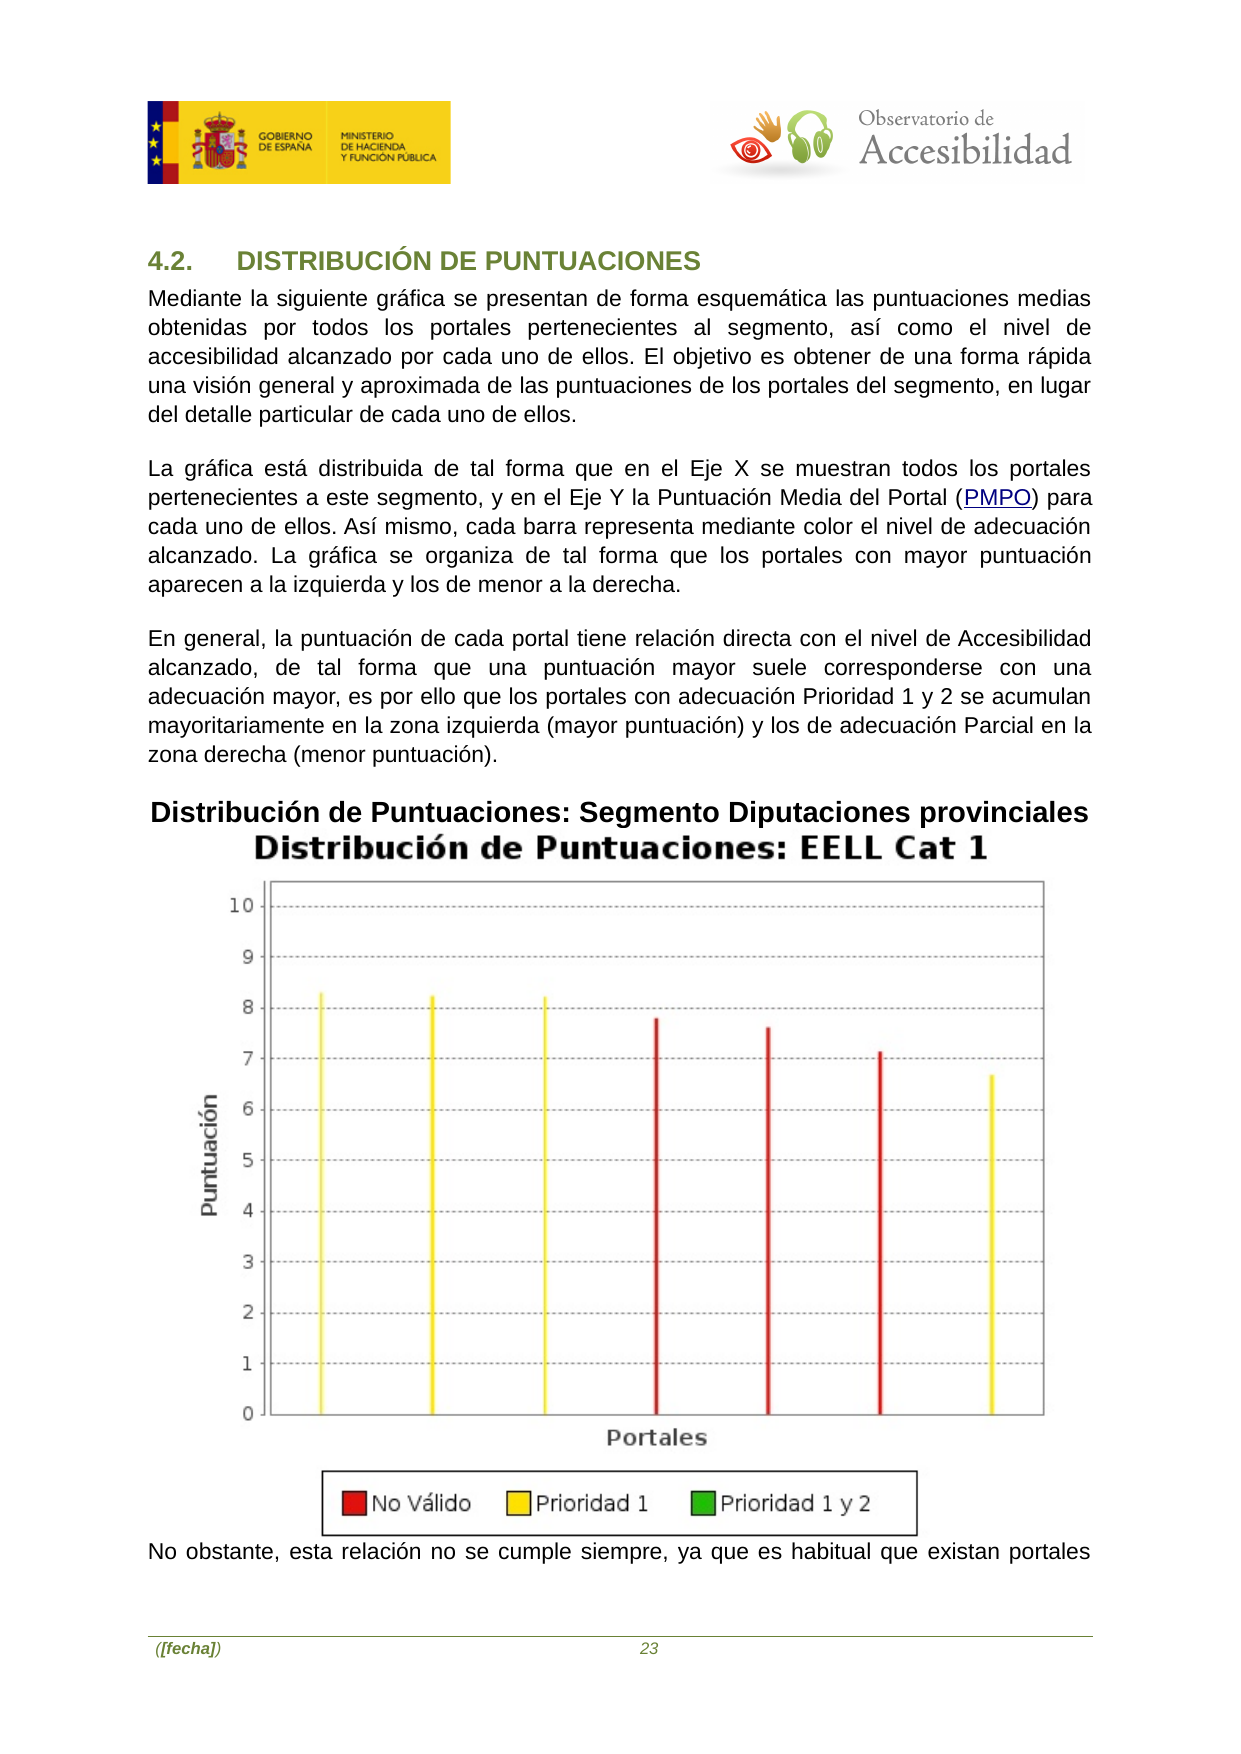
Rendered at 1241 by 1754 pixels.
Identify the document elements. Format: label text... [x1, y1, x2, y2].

subtitle Distribución de puntuaciones [148, 245, 1092, 276]
text La gráfica está distribuida de tal forma que en el Eje X se muestran todos los portales pertenecientes a este segmento, y en el Eje Y la Puntuación Media del Portal (PMPO) para cada uno de ellos. Así mismo, cada barra representa mediante color el nivel de adecuación alcanzado. La gráfica se organiza de tal forma que los portales con mayor puntuación aparecen a la izquierda y los de menor a la derecha. [148, 455, 1092, 597]
text Distribución de Puntuaciones: Segmento Diputaciones provinciales [148, 795, 1092, 828]
text En general, la puntuación de cada portal tiene relación directa con el nivel de Accesibilidad alcanzado, de tal forma que una puntuación mayor suele corresponderse con una adecuación mayor, es por ello que los portales con adecuación Prioridad 1 y 2 se acumulan mayoritariamente en la zona izquierda (mayor puntuación) y los de adecuación Parcial en la zona derecha (menor puntuación). [148, 625, 1092, 767]
text No obstante, esta relación no se cumple siempre, ya que es habitual que existan portales [148, 1538, 1092, 1564]
picture [147, 101, 451, 184]
picture [710, 101, 1086, 184]
picture [178, 828, 1062, 1538]
text Mediante la siguiente gráfica se presentan de forma esquemática las puntuaciones medias obtenidas por todos los portales pertenecientes al segmento, así como el nivel de accesibilidad alcanzado por cada uno de ellos. El objetivo es obtener de una forma rápida una visión general y aproximada de las puntuaciones de los portales del segmento, en lugar del detalle particular de cada uno de ellos. [148, 285, 1092, 427]
